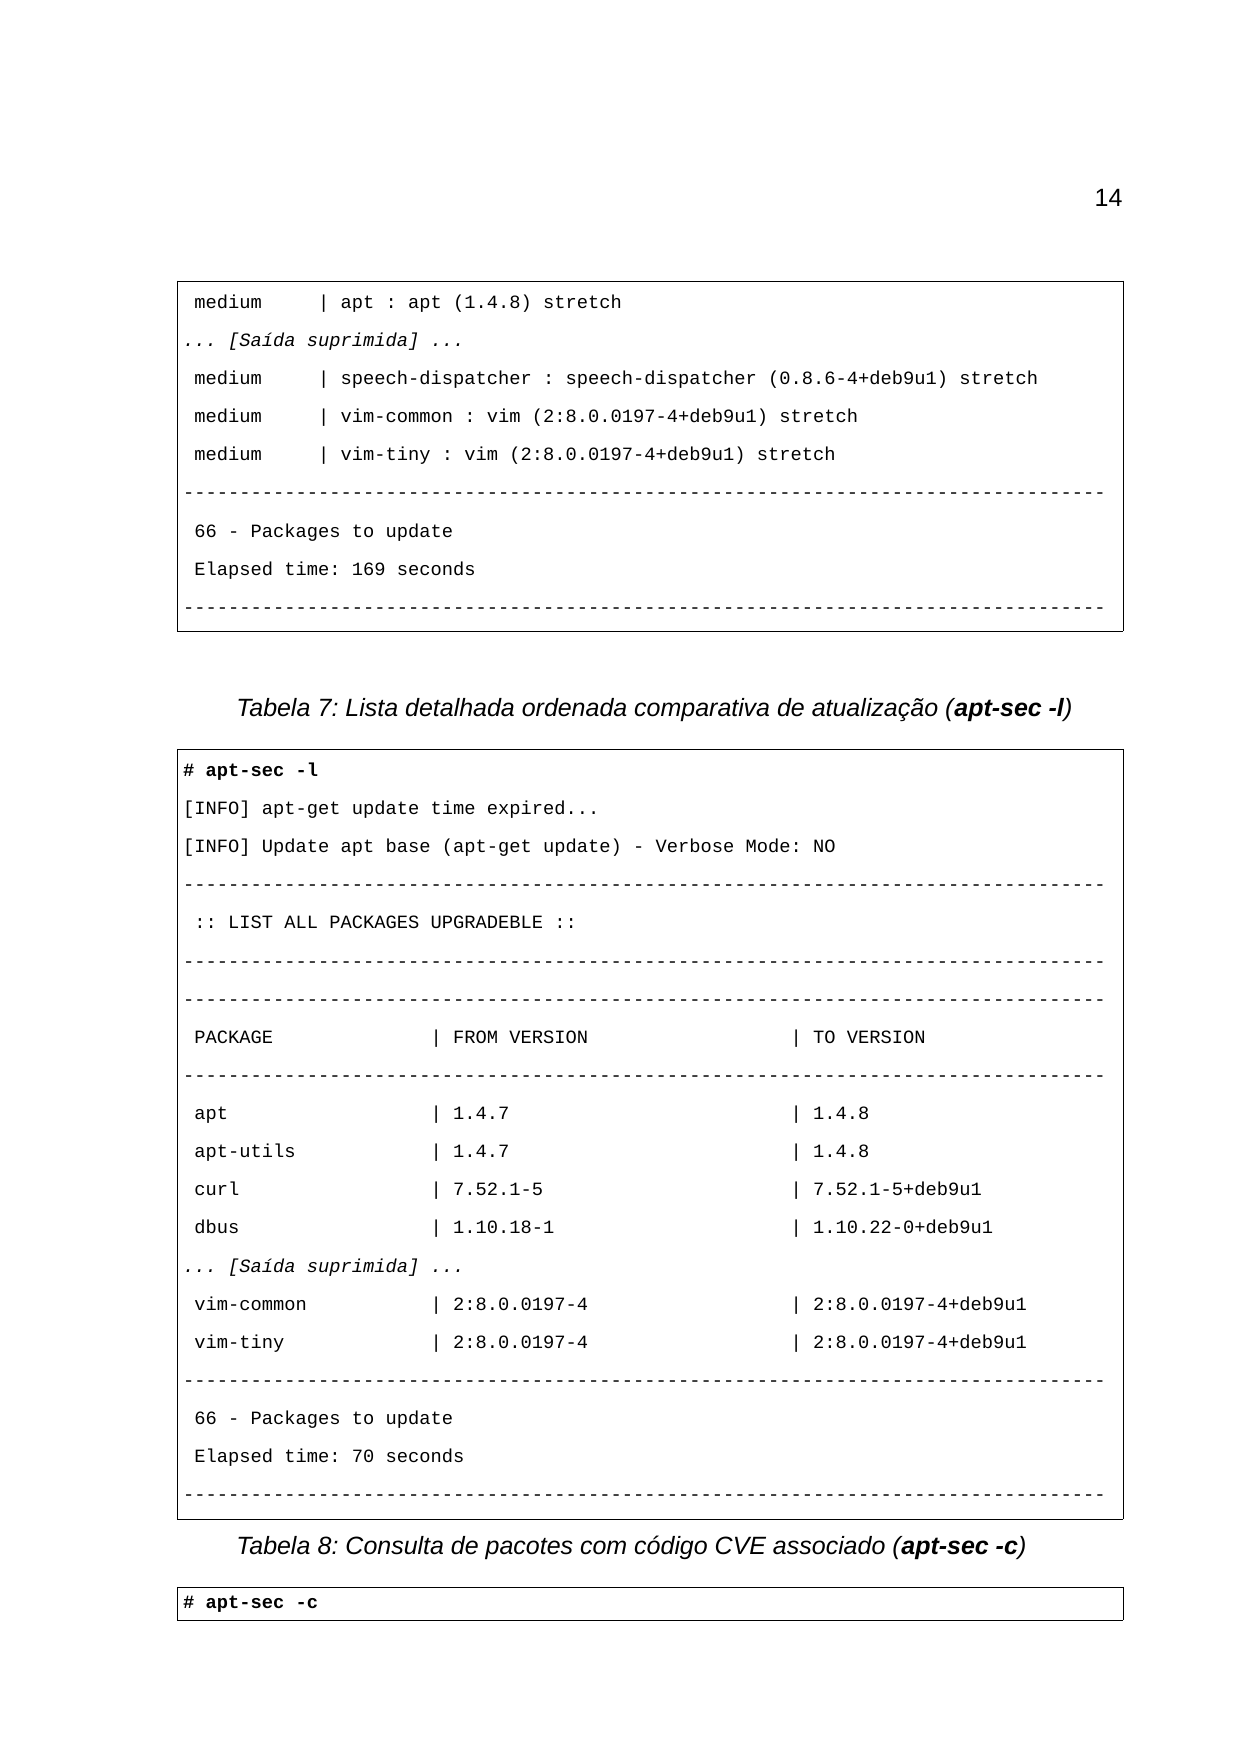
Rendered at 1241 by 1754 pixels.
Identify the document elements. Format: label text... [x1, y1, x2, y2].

text Tabela 8: Consulta de pacotes com código CVE associado (apt-sec -c) [177, 1531, 1122, 1560]
table_header medium | apt : apt (1.4.8) stretch ... [Saída suprimida] ... medium | speech-dispatcher : speech-dispatcher (0.8.6-4+deb9u1) stretch medium | vim-common : vim (2:8.0.0197-4+deb9u1) stretch medium | vim-tiny : vim (2:8.0.0197-4+deb9u1) stretch ---------------------------------------------------------------------------------- 66 - Packages to update Elapsed time: 169 seconds ---------------------------------------------------------------------------------- [178, 282, 1123, 631]
table_header # apt-sec -l [INFO] apt-get update time expired... [INFO] Update apt base (apt-get update) - Verbose Mode: NO ---------------------------------------------------------------------------------- :: LIST ALL PACKAGES UPGRADEBLE :: ---------------------------------------------------------------------------------- ---------------------------------------------------------------------------------- PACKAGE | FROM VERSION | TO VERSION ---------------------------------------------------------------------------------- apt | 1.4.7 | 1.4.8 apt-utils | 1.4.7 | 1.4.8 curl | 7.52.1-5 | 7.52.1-5+deb9u1 dbus | 1.10.18-1 | 1.10.22-0+deb9u1 ... [Saída suprimida] ... vim-common | 2:8.0.0197-4 | 2:8.0.0197-4+deb9u1 vim-tiny | 2:8.0.0197-4 | 2:8.0.0197-4+deb9u1 ---------------------------------------------------------------------------------- 66 - Packages to update Elapsed time: 70 seconds ---------------------------------------------------------------------------------- [178, 750, 1123, 1518]
text Tabela 7: Lista detalhada ordenada comparativa de atualização (apt-sec -l) [177, 693, 1122, 722]
table_header # apt-sec -c [178, 1588, 1123, 1620]
